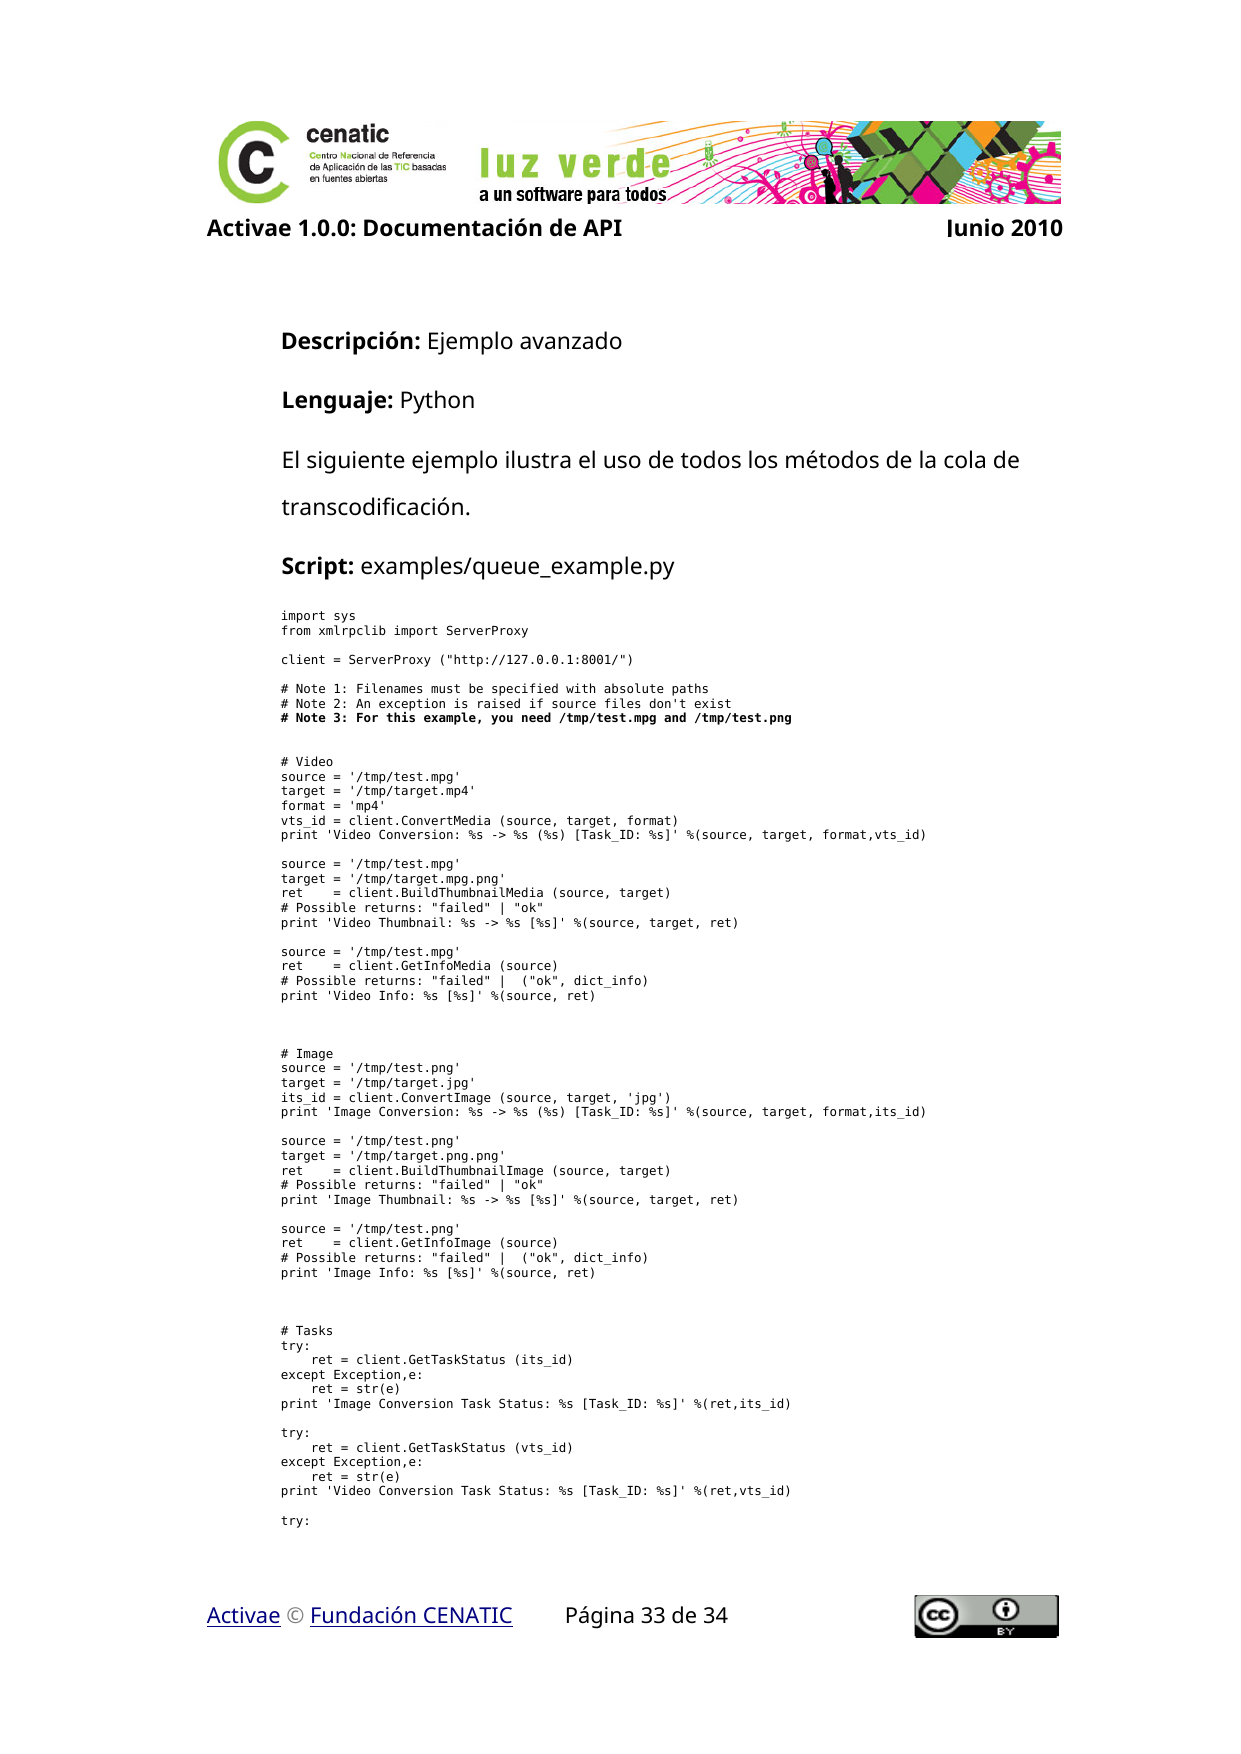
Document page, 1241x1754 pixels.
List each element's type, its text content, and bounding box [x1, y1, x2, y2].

text # Possible returns: "failed" | ("ok", dict_info) [281, 1251, 1063, 1265]
text # Tasks [281, 1324, 1063, 1338]
text ret = client.BuildThumbnailMedia (source, target) [281, 886, 1063, 901]
text # Possible returns: "failed" | "ok" [281, 1178, 1063, 1192]
text try: [281, 1513, 1063, 1528]
text print 'Video Thumbnail: %s -> %s [%s]' %(source, target, ret) [281, 915, 1063, 930]
text vts_id = client.ConvertMedia (source, target, format) [281, 813, 1063, 828]
text target = '/tmp/target.jpg' [281, 1076, 1063, 1090]
text target = '/tmp/target.mp4' [281, 784, 1063, 799]
text source = '/tmp/test.mpg' [281, 769, 1063, 784]
text target = '/tmp/target.png.png' [281, 1149, 1063, 1163]
text print 'Image Info: %s [%s]' %(source, ret) [281, 1265, 1063, 1280]
text # Possible returns: "failed" | ("ok", dict_info) [281, 974, 1063, 988]
text its_id = client.ConvertImage (source, target, 'jpg') [281, 1090, 1063, 1105]
text format = 'mp4' [281, 799, 1063, 813]
text target = '/tmp/target.mpg.png' [281, 872, 1063, 886]
text try: [281, 1338, 1063, 1353]
text source = '/tmp/test.mpg' [281, 944, 1063, 959]
picture [211, 121, 1061, 204]
text ret = str(e) [281, 1382, 1063, 1397]
text from xmlrpclib import ServerProxy [281, 624, 1063, 638]
text ret = client.BuildThumbnailImage (source, target) [281, 1163, 1063, 1178]
text source = '/tmp/test.mpg' [281, 857, 1063, 872]
text # Note 2: An exception is raised if source files don't exist [281, 697, 1063, 711]
text import sys [281, 609, 1063, 624]
text ret = client.GetInfoImage (source) [281, 1236, 1063, 1251]
text print 'Image Thumbnail: %s -> %s [%s]' %(source, target, ret) [281, 1192, 1063, 1207]
text ret = str(e) [281, 1469, 1063, 1484]
picture [914, 1595, 1059, 1638]
text print 'Video Info: %s [%s]' %(source, ret) [281, 988, 1063, 1003]
text # Video [281, 755, 1063, 769]
text source = '/tmp/test.png' [281, 1061, 1063, 1076]
text source = '/tmp/test.png' [281, 1134, 1063, 1149]
text # Note 3: For this example, you need /tmp/test.mpg and /tmp/test.png [281, 711, 1063, 726]
text Descripción: Ejemplo avanzado [207, 325, 1063, 356]
text print 'Video Conversion: %s -> %s (%s) [Task_ID: %s]' %(source, target, format,vts_id) [281, 828, 1063, 842]
text print 'Video Conversion Task Status: %s [Task_ID: %s]' %(ret,vts_id) [281, 1484, 1063, 1499]
text El siguiente ejemplo ilustra el uso de todos los métodos de la cola de transcodificación. [281, 443, 1063, 522]
text try: [281, 1426, 1063, 1440]
text print 'Image Conversion: %s -> %s (%s) [Task_ID: %s]' %(source, target, format,its_id) [281, 1105, 1063, 1119]
text ret = client.GetTaskStatus (its_id) [281, 1353, 1063, 1367]
text except Exception,e: [281, 1455, 1063, 1469]
text ret = client.GetInfoMedia (source) [281, 959, 1063, 974]
text # Possible returns: "failed" | "ok" [281, 901, 1063, 915]
text ret = client.GetTaskStatus (vts_id) [281, 1440, 1063, 1455]
text # Image [281, 1047, 1063, 1061]
text source = '/tmp/test.png' [281, 1222, 1063, 1236]
text Script: examples/queue_example.py [281, 550, 1063, 581]
text client = ServerProxy ("http://127.0.0.1:8001/") [281, 653, 1063, 667]
text # Note 1: Filenames must be specified with absolute paths [281, 682, 1063, 697]
text except Exception,e: [281, 1367, 1063, 1382]
text print 'Image Conversion Task Status: %s [Task_ID: %s]' %(ret,its_id) [281, 1397, 1063, 1411]
text Lenguaje: Python [281, 384, 1063, 415]
